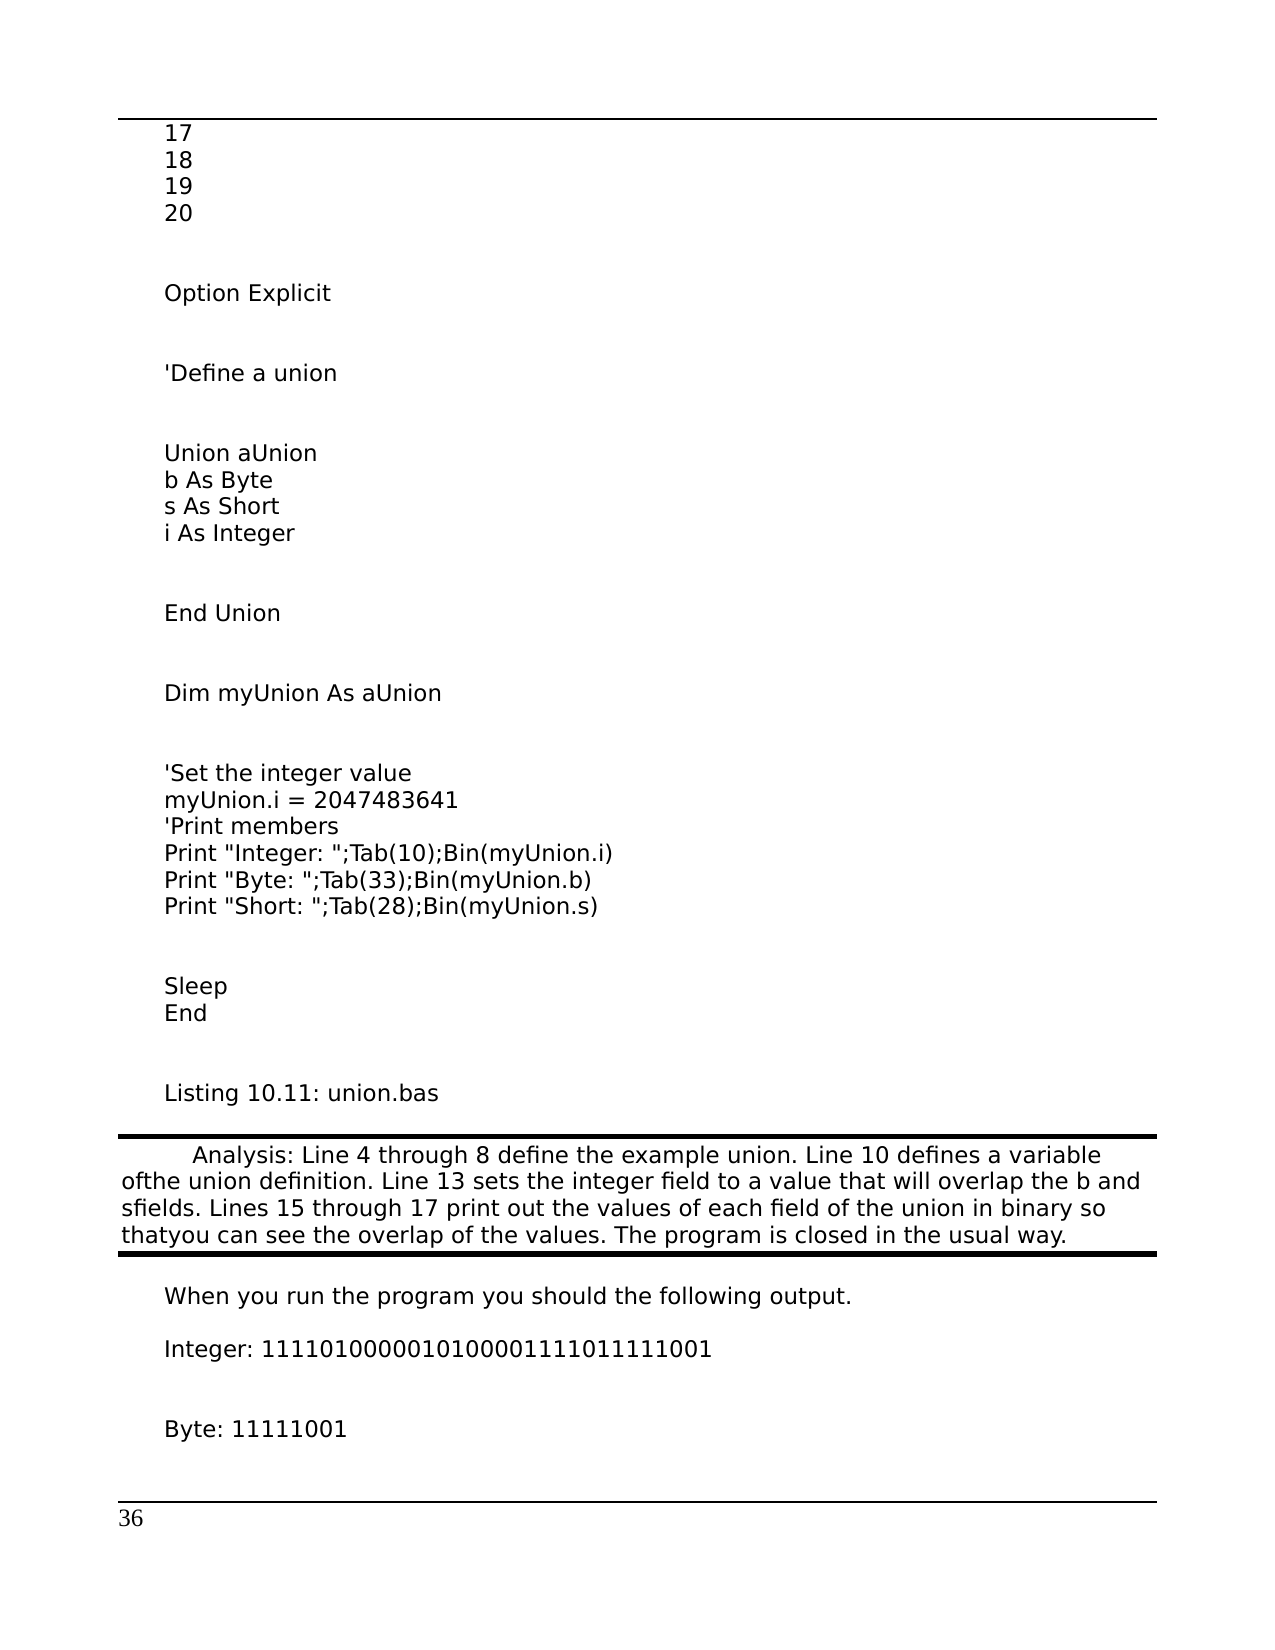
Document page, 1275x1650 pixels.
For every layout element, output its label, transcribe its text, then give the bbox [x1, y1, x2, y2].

text 18 [118, 147, 1157, 173]
text Print "Byte: ";Tab(33);Bin(myUnion.b) [118, 867, 1157, 893]
text b As Byte [118, 467, 1157, 493]
text Option Explicit [118, 280, 1157, 307]
text Integer: 1111010000010100001111011111001 [118, 1337, 1157, 1363]
text 'Print members [118, 813, 1157, 840]
text 'Set the integer value [118, 760, 1157, 787]
text End Union [118, 600, 1157, 627]
text 19 [118, 173, 1157, 200]
text myUnion.i = 2047483641 [118, 787, 1157, 813]
text Union aUnion [118, 440, 1157, 467]
text Sleep [118, 973, 1157, 1000]
text Print "Integer: ";Tab(10);Bin(myUnion.i) [118, 840, 1157, 867]
text 'Define a union [118, 360, 1157, 387]
text 20 [118, 200, 1157, 227]
text End [118, 1000, 1157, 1027]
text Listing 10.11: union.bas [118, 1080, 1157, 1107]
text Dim myUnion As aUnion [118, 680, 1157, 707]
text Byte: 11111001 [118, 1417, 1157, 1443]
text Analysis: Line 4 through 8 define the example union. Line 10 defines a variable ofthe union definition. Line 13 sets the integer field to a value that will overlap the b and sfields. Lines 15 through 17 print out the values of each field of the union in binary so thatyou can see the overlap of the values. The program is closed in the usual way. [118, 1139, 1157, 1251]
text When you run the program you should the following output. [118, 1283, 1157, 1310]
text i As Integer [118, 520, 1157, 547]
text Print "Short: ";Tab(28);Bin(myUnion.s) [118, 893, 1157, 920]
text s As Short [118, 493, 1157, 520]
text 17 [118, 120, 1157, 147]
